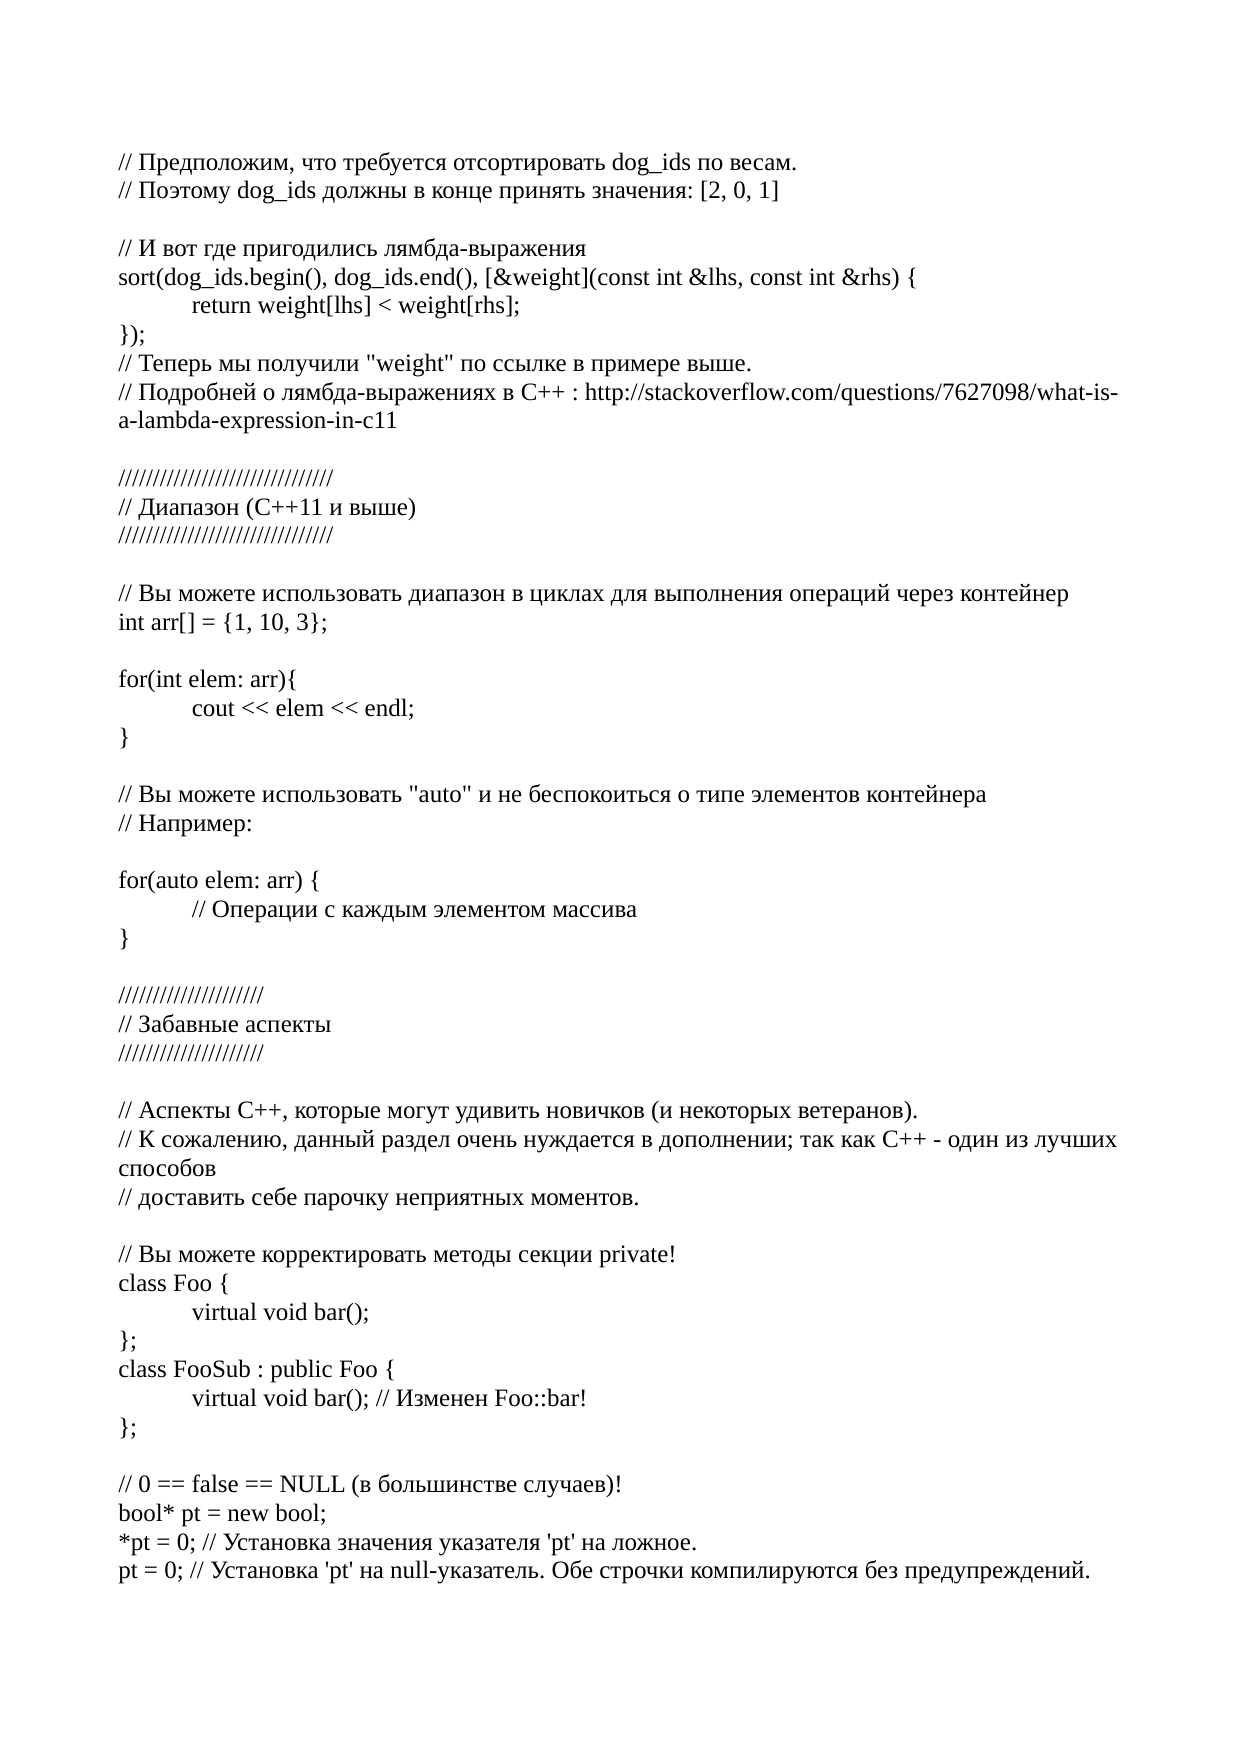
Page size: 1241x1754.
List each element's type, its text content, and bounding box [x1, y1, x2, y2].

text return weight[lhs] < weight[rhs]; [118, 291, 1122, 319]
text bool* pt = new bool; [118, 1498, 1122, 1527]
text pt = 0; // Установка 'pt' на null-указатель. Обе строчки компилируются без предупреждений. [118, 1556, 1122, 1584]
text class Foo { [118, 1268, 1122, 1297]
text class FooSub : public Foo { [118, 1354, 1122, 1383]
text // 0 == false == NULL (в большинстве случаев)! [118, 1469, 1122, 1498]
text /////////////////////////////// [118, 463, 1122, 492]
text }); [118, 319, 1122, 348]
text /////////////////////////////// [118, 521, 1122, 549]
text *pt = 0; // Установка значения указателя 'pt' на ложное. [118, 1527, 1122, 1556]
text // Предположим, что требуется отсортировать dog_ids по весам. [118, 147, 1122, 176]
text // Поэтому dog_ids должны в конце принять значения: [2, 0, 1] [118, 176, 1122, 204]
text // Диапазон (C++11 и выше) [118, 492, 1122, 521]
text // Операции с каждым элементом массива [118, 894, 1122, 923]
text // Забавные аспекты [118, 1009, 1122, 1038]
text // Например: [118, 808, 1122, 837]
text } [118, 722, 1122, 751]
text virtual void bar(); [118, 1297, 1122, 1326]
text // Вы можете использовать "auto" и не беспокоиться о типе элементов контейнера [118, 779, 1122, 808]
text for(int elem: arr){ [118, 664, 1122, 693]
text // Теперь мы получили "weight" по ссылке в примере выше. [118, 348, 1122, 377]
text sort(dog_ids.begin(), dog_ids.end(), [&weight](const int &lhs, const int &rhs) { [118, 262, 1122, 291]
text ///////////////////// [118, 981, 1122, 1009]
text }; [118, 1326, 1122, 1354]
text } [118, 923, 1122, 952]
text // Вы можете использовать диапазон в циклах для выполнения операций через контейнер [118, 578, 1122, 607]
text }; [118, 1412, 1122, 1441]
text cout << elem << endl; [118, 693, 1122, 722]
text // К сожалению, данный раздел очень нуждается в дополнении; так как C++ - один из лучших способов [118, 1124, 1122, 1182]
text // Подробней о лямбда-выражениях в C++ : http://stackoverflow.com/questions/7627098/what-is-a-lambda-expression-in-c11 [118, 377, 1122, 434]
text // Аспекты C++, которые могут удивить новичков (и некоторых ветеранов). [118, 1096, 1122, 1124]
text // Вы можете корректировать методы секции private! [118, 1239, 1122, 1268]
text ///////////////////// [118, 1038, 1122, 1067]
text // доставить себе парочку неприятных моментов. [118, 1182, 1122, 1211]
text virtual void bar(); // Изменен Foo::bar! [118, 1383, 1122, 1412]
text for(auto elem: arr) { [118, 866, 1122, 894]
text // И вот где пригодились лямбда-выражения [118, 233, 1122, 262]
text int arr[] = {1, 10, 3}; [118, 607, 1122, 636]
